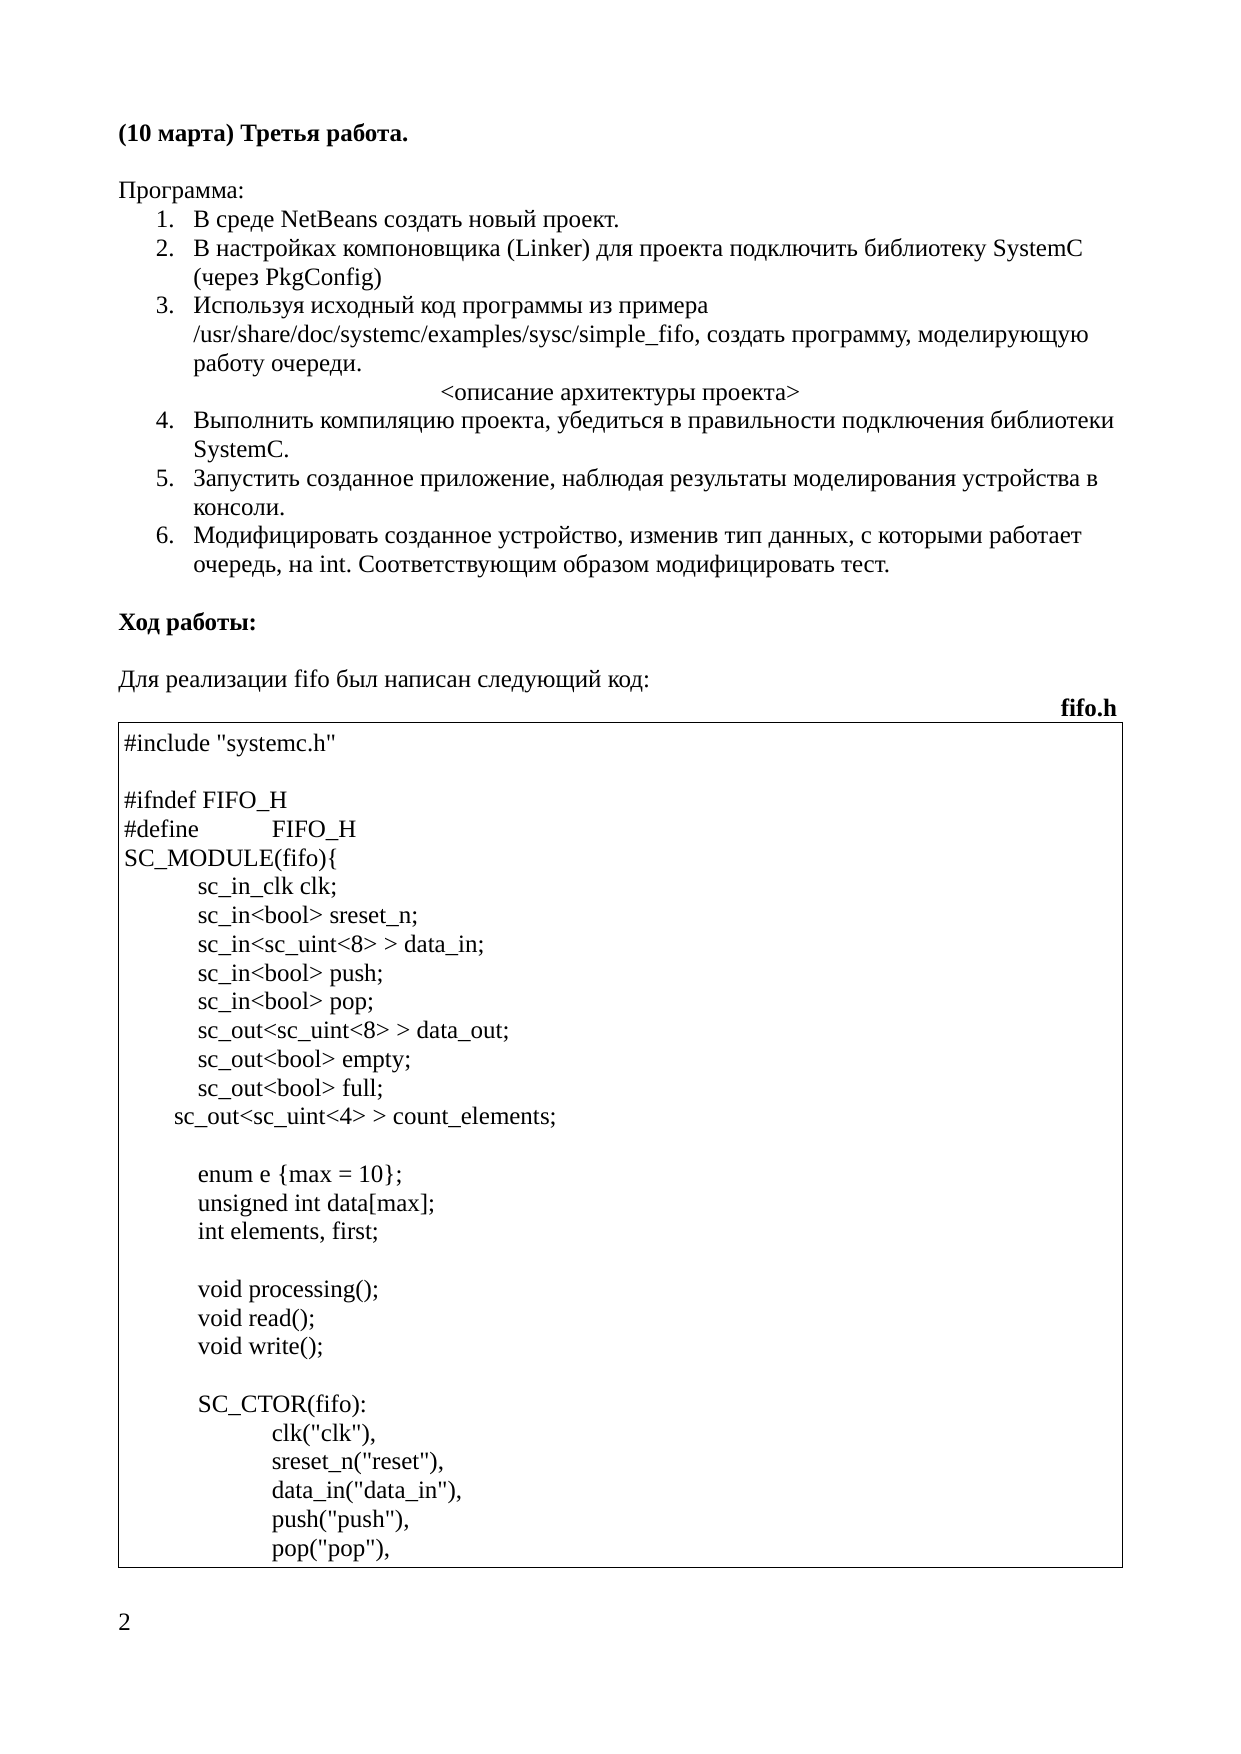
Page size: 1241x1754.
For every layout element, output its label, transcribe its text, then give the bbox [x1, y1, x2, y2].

list Выполнить компиляцию проекта, убедиться в правильности подключения библиотеки SystemC. [156, 406, 1122, 463]
list В среде NetBeans создать новый проект. [156, 204, 1122, 233]
text Для реализации fifo был написан следующий код: [118, 664, 1122, 693]
list Модифицировать созданное устройство, изменив тип данных, с которыми работает очередь, на int. Соответствующим образом модифицировать тест. [156, 521, 1122, 578]
text fifo.h [118, 693, 1122, 722]
text Ход работы: [118, 607, 1122, 636]
text (10 марта) Третья работа. [118, 118, 1122, 147]
text Программа: [118, 176, 1122, 204]
text <описание архитектуры проекта> [118, 377, 1122, 406]
list Запустить созданное приложение, наблюдая результаты моделирования устройства в консоли. [156, 463, 1122, 521]
list Используя исходный код программы из примера /usr/share/doc/systemc/examples/sysc/simple_fifo, создать программу, моделирующую работу очереди. [156, 291, 1122, 377]
table_header #include "systemc.h" #ifndef FIFO_H #define FIFO_H SC_MODULE(fifo){ sc_in_clk clk; sc_in<bool> sreset_n; sc_in<sc_uint<8> > data_in; sc_in<bool> push; sc_in<bool> pop; sc_out<sc_uint<8> > data_out; sc_out<bool> empty; sc_out<bool> full; sc_out<sc_uint<4> > count_elements; enum e {max = 10}; unsigned int data[max]; int elements, first; void processing(); void read(); void write(); SC_CTOR(fifo): clk("clk"), sreset_n("reset"), data_in("data_in"), push("push"), pop("pop"), [119, 723, 1122, 1567]
list В настройках компоновщика (Linker) для проекта подключить библиотеку SystemC (через PkgConfig) [156, 233, 1122, 291]
